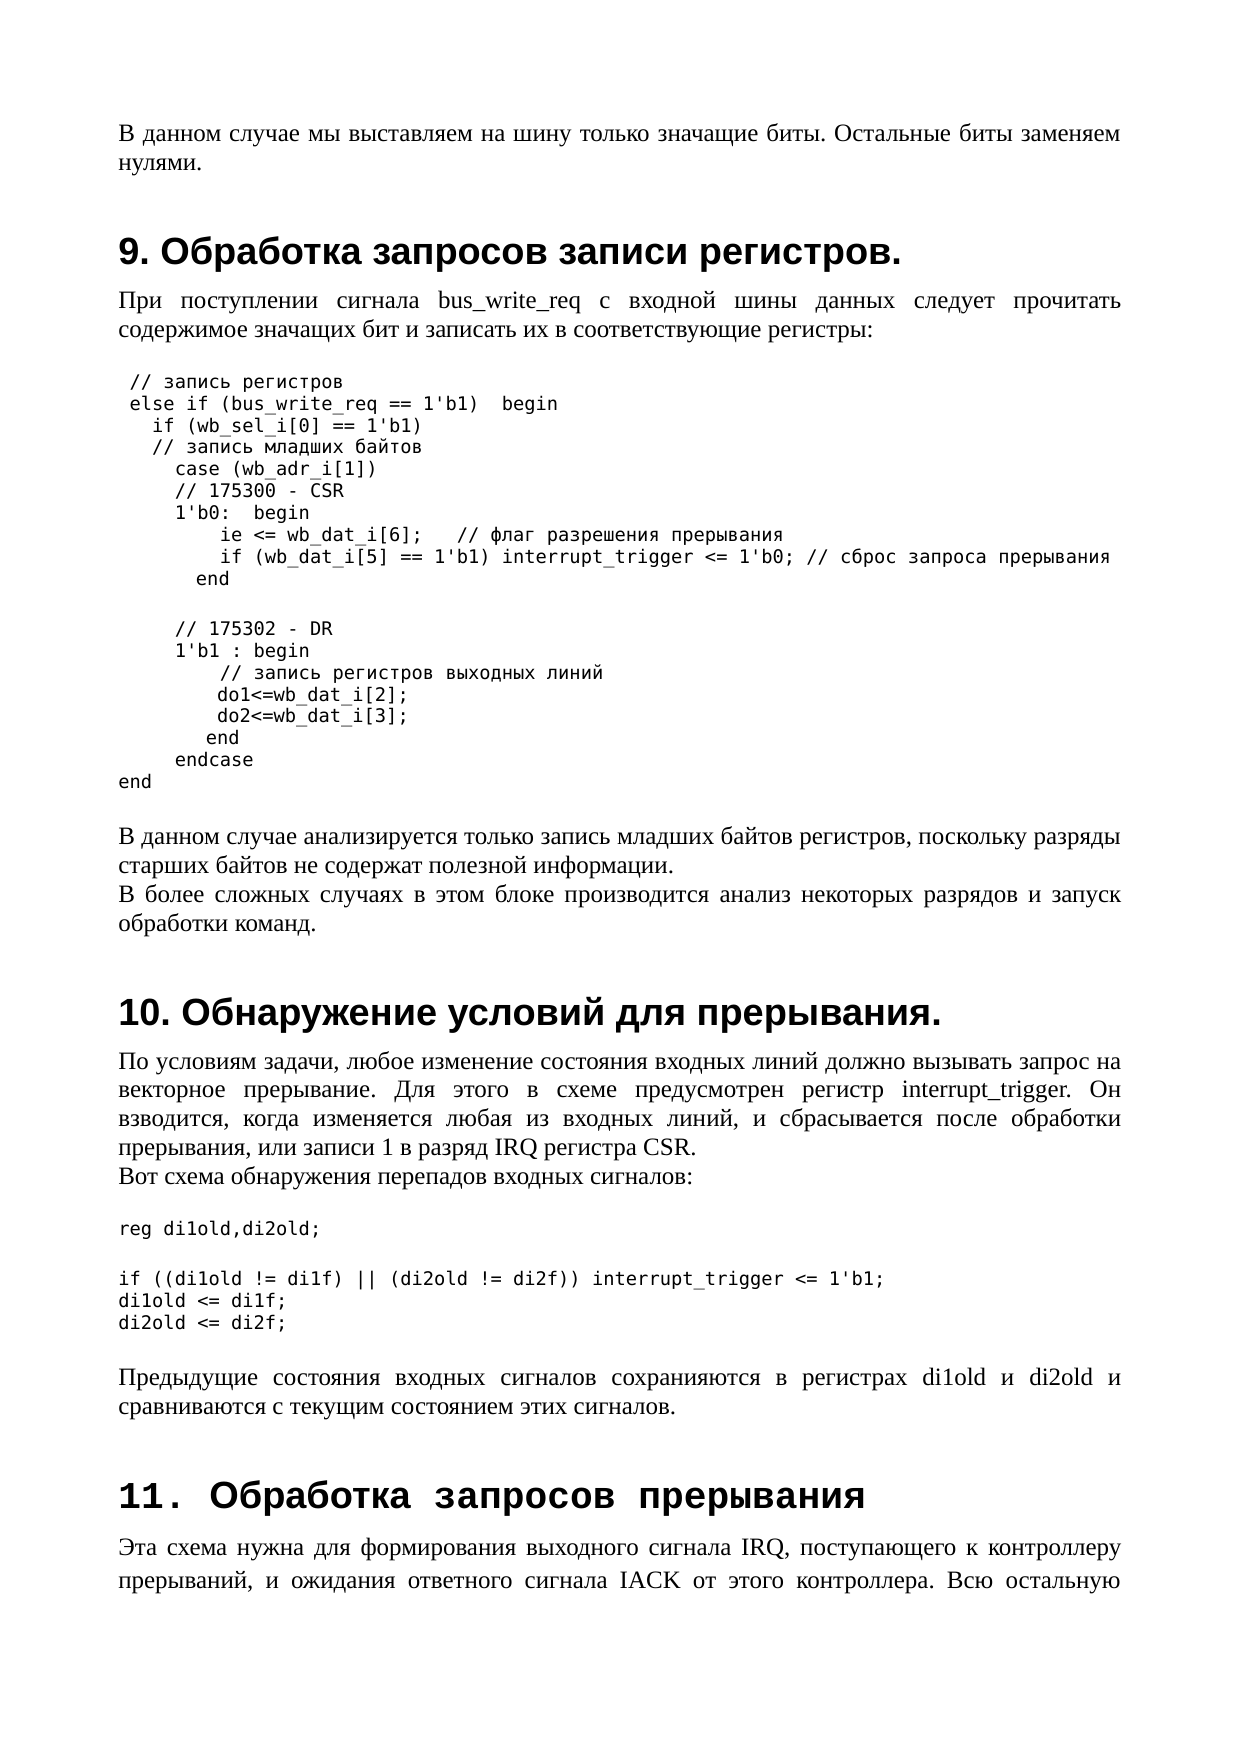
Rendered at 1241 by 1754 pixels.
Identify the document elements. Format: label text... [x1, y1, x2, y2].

text Эта схема нужна для формирования выходного сигнала IRQ, поступающего к контроллеру прерываний, и ожидания ответного сигнала IACK от этого контроллера. Всю остальную [118, 1532, 1122, 1594]
text По условиям задачи, любое изменение состояния входных линий должно вызывать запрос на векторное прерывание. Для этого в схеме предусмотрен регистр interrupt_trigger. Он взводится, когда изменяется любая из входных линий, и сбрасывается после обработки прерывания, или записи 1 в разряд IRQ регистра CSR. [118, 1046, 1122, 1161]
text if (wb_sel_i[0] == 1'b1) [118, 415, 1122, 437]
text Предыдущие состояния входных сигналов сохранияются в регистрах di1old и di2old и сравниваются с текущим состоянием этих сигналов. [118, 1362, 1122, 1419]
text // запись младших байтов [118, 437, 1122, 458]
text di1old <= di1f; [118, 1290, 1122, 1312]
text else if (bus_write_req == 1'b1) begin [118, 393, 1122, 415]
subtitle 11. Обработка запросов прерывания [118, 1473, 1122, 1520]
text 1'b0: begin [118, 502, 1122, 524]
text if (wb_dat_i[5] == 1'b1) interrupt_trigger <= 1'b0; // сброс запроса прерывания [118, 546, 1122, 568]
text Вот схема обнаружения перепадов входных сигналов: [118, 1161, 1122, 1189]
text // запись регистров выходных линий [118, 662, 1122, 684]
text if ((di1old != di1f) || (di2old != di2f)) interrupt_trigger <= 1'b1; [118, 1268, 1122, 1290]
text endcase [118, 749, 1122, 771]
text do1<=wb_dat_i[2]; [118, 684, 1122, 706]
text do2<=wb_dat_i[3]; [118, 706, 1122, 727]
subtitle 10. Обнаружение условий для прерывания. [118, 990, 1122, 1033]
text В более сложных случаях в этом блоке производится анализ некоторых разрядов и запуск обработки команд. [118, 879, 1122, 936]
text end [118, 568, 1122, 590]
text reg di1old,di2old; [118, 1218, 1122, 1240]
text end [118, 771, 1122, 793]
text case (wb_adr_i[1]) [118, 458, 1122, 480]
text В данном случае анализируется только запись младших байтов регистров, поскольку разряды старших байтов не содержат полезной информации. [118, 821, 1122, 879]
text В данном случае мы выставляем на шину только значащие биты. Остальные биты заменяем нулями. [118, 118, 1122, 176]
text 1'b1 : begin [118, 640, 1122, 662]
text end [118, 727, 1122, 749]
text // 175302 - DR [118, 618, 1122, 640]
text // запись регистров [118, 371, 1122, 393]
text При поступлении сигнала bus_write_req с входной шины данных следует прочитать содержимое значащих бит и записать их в соответствующие регистры: [118, 285, 1122, 343]
subtitle 9. Обработка запросов записи регистров. [118, 229, 1122, 273]
text // 175300 - CSR [118, 480, 1122, 502]
text di2old <= di2f; [118, 1312, 1122, 1334]
text ie <= wb_dat_i[6]; // флаг разрешения прерывания [118, 524, 1122, 546]
